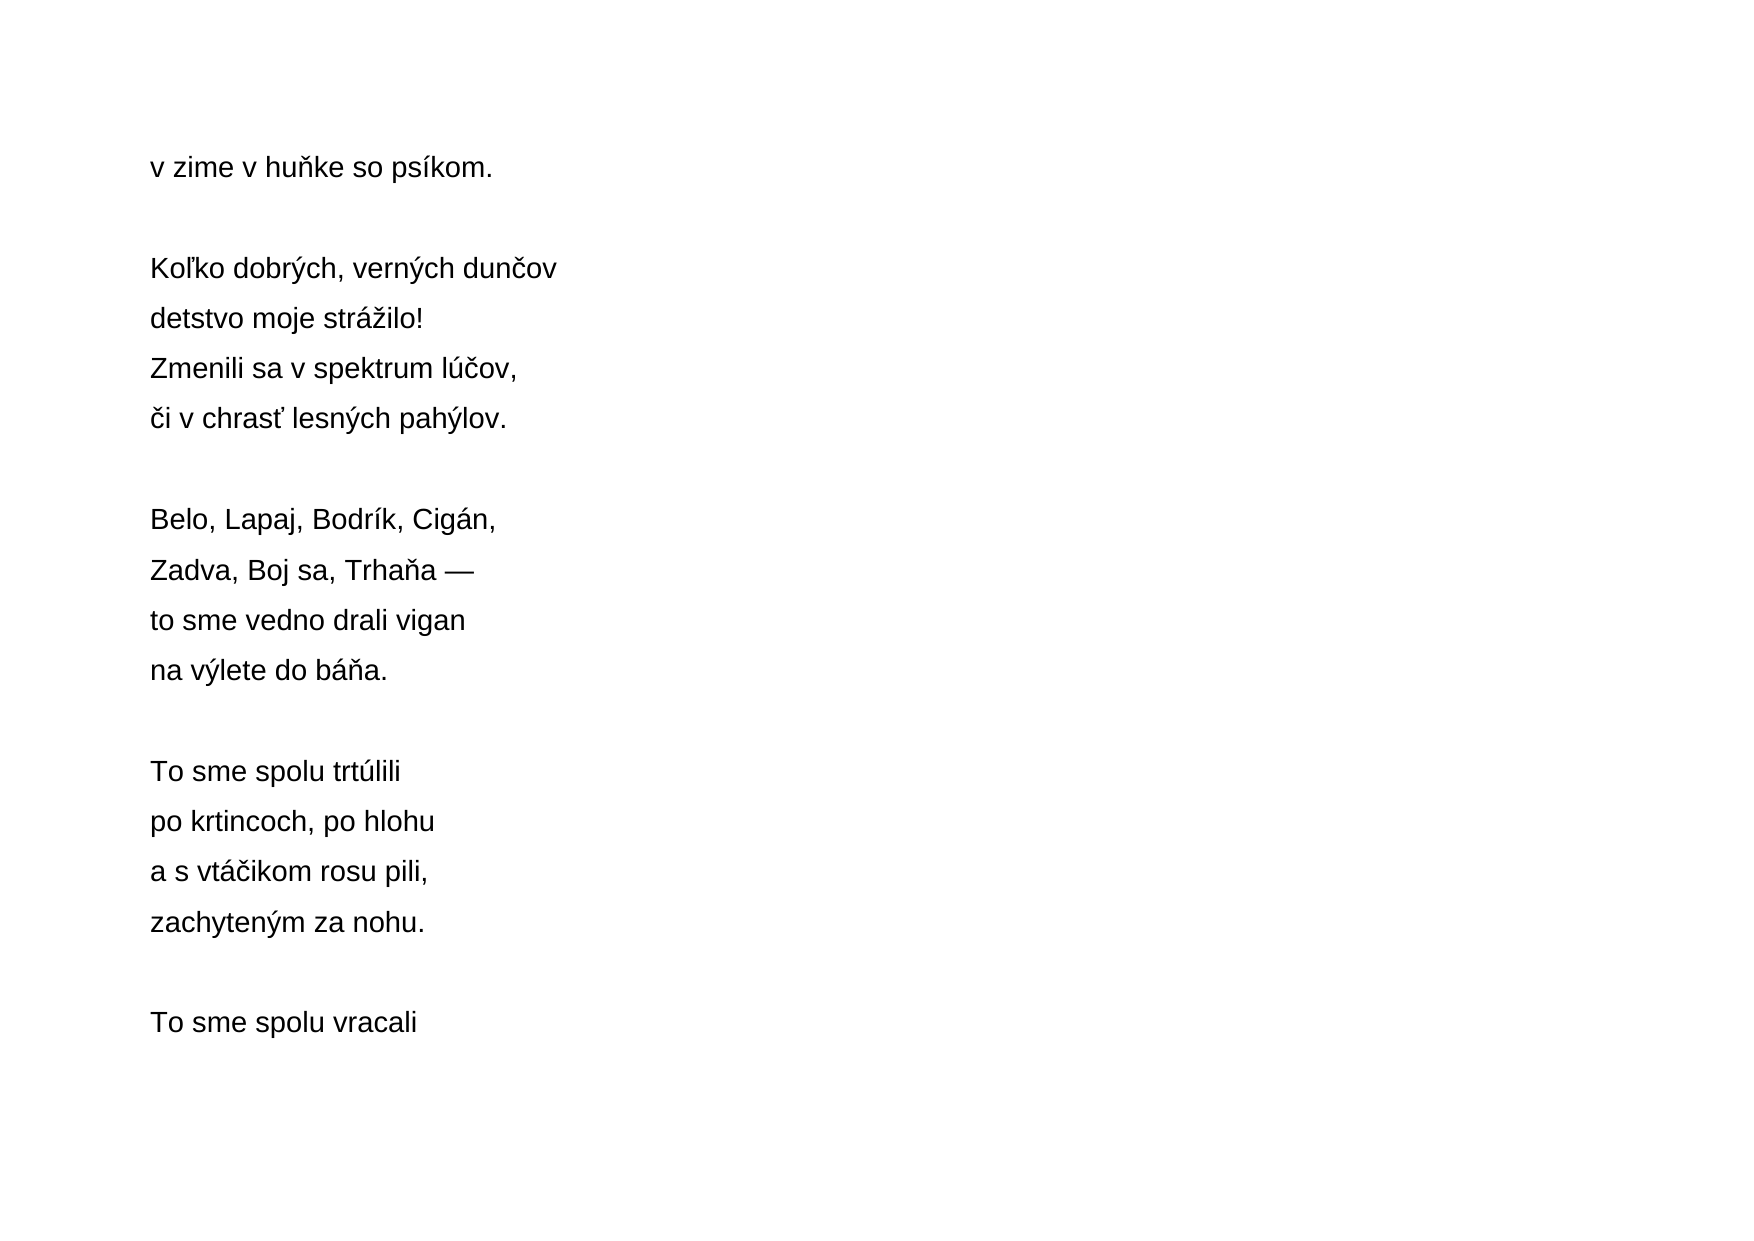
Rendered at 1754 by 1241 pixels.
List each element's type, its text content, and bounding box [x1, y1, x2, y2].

text Zmenili sa v spektrum lúčov, [150, 351, 1243, 385]
text detstvo moje strážilo! [150, 301, 1243, 334]
text či v chrasť lesných pahýlov. [150, 402, 1243, 435]
text na výlete do báňa. [150, 653, 1243, 687]
text Koľko dobrých, verných dunčov [150, 251, 1243, 284]
text zachyteným za nohu. [150, 905, 1243, 938]
text a s vtáčikom rosu pili, [150, 854, 1243, 888]
text To sme spolu trtúlili [150, 754, 1243, 787]
text To sme spolu vracali [150, 1005, 1243, 1039]
text v zime v huňke so psíkom. [150, 150, 1243, 183]
text po krtincoch, po hlohu [150, 804, 1243, 838]
text to sme vedno drali vigan [150, 603, 1243, 636]
text Zadva, Boj sa, Trhaňa — [150, 552, 1243, 586]
text Belo, Lapaj, Bodrík, Cigán, [150, 502, 1243, 536]
